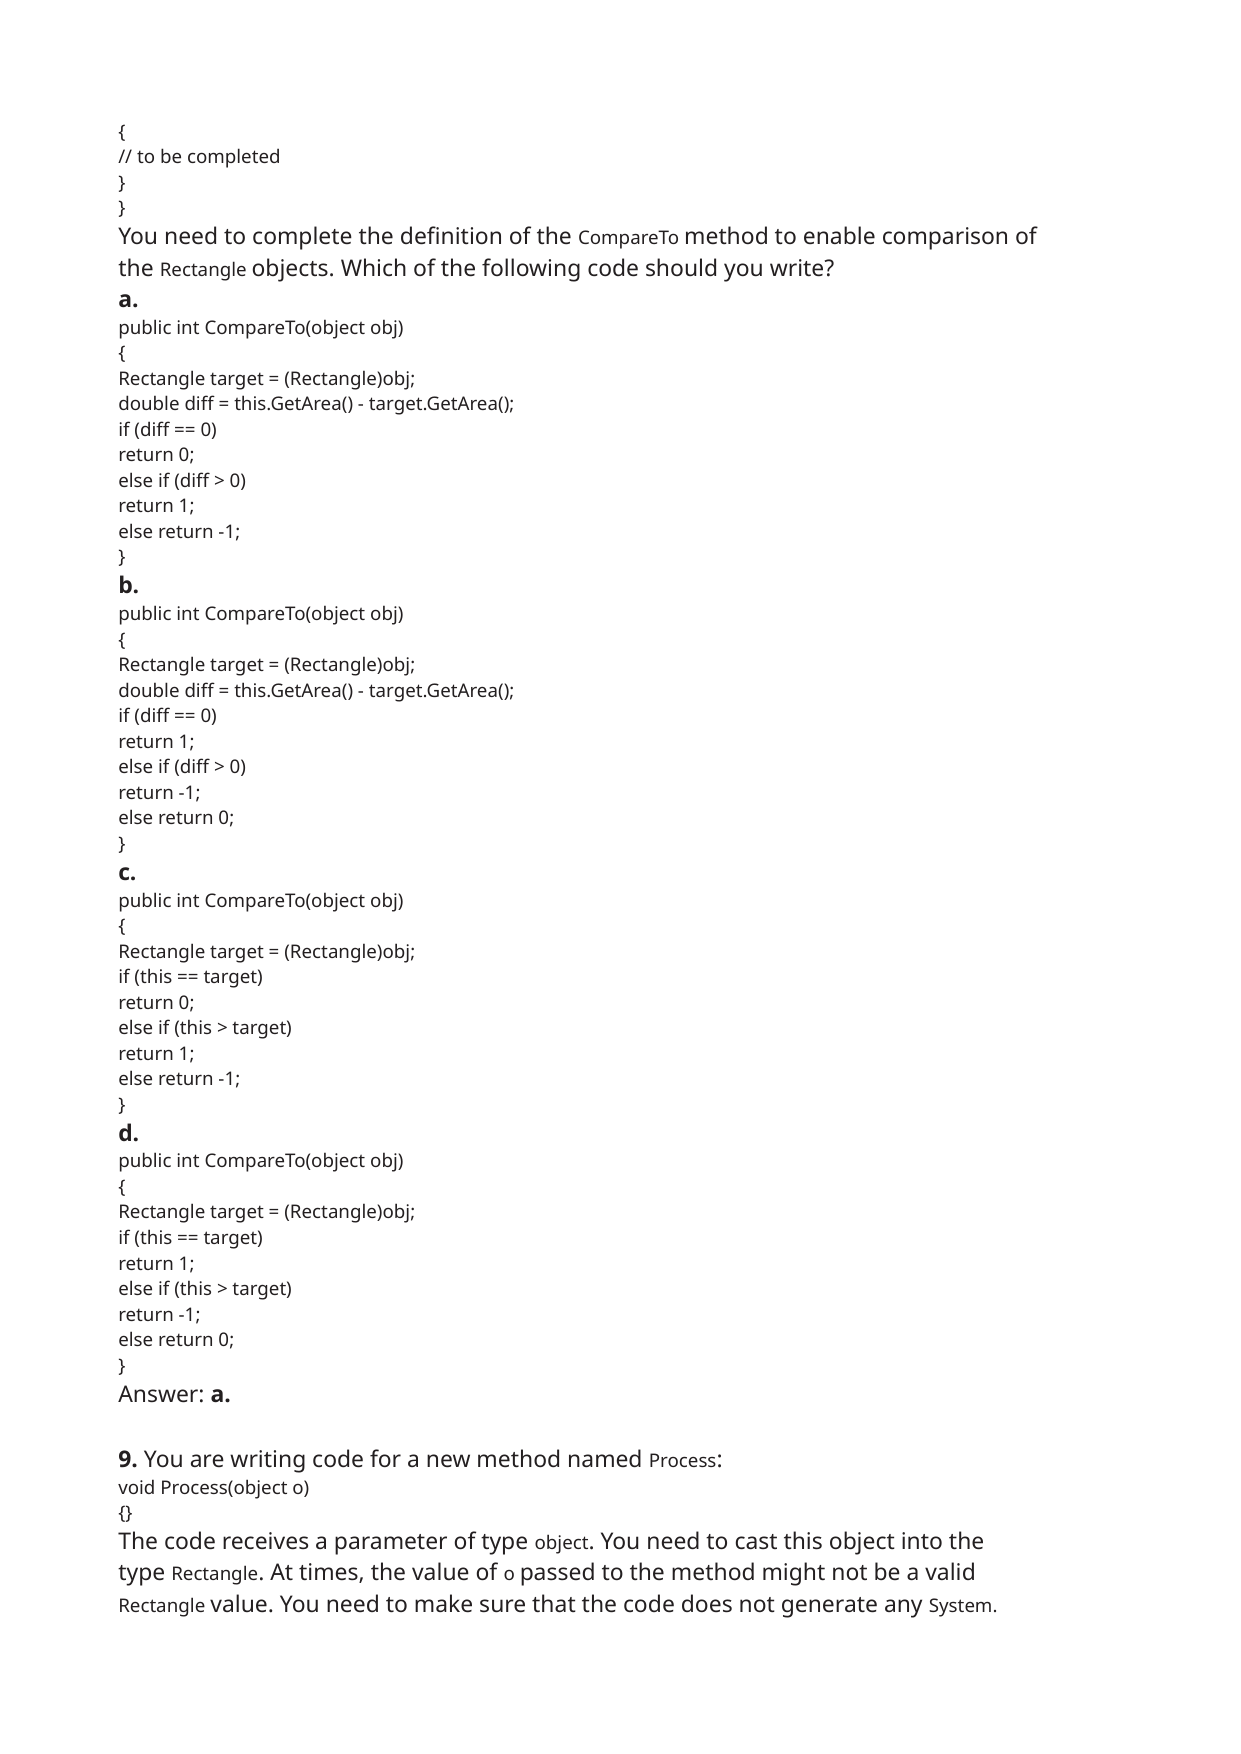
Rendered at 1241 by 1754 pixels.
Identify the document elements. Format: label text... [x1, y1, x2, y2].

text { // to be completed } } You need to complete the definition of the CompareTo method to enable comparison of the Rectangle objects. Which of the following code should you write? a. public int CompareTo(object obj) { Rectangle target = (Rectangle)obj; double diff = this.GetArea() - target.GetArea(); if (diff == 0) return 0; else if (diff > 0) return 1; else return -1; } b. public int CompareTo(object obj) { Rectangle target = (Rectangle)obj; double diff = this.GetArea() - target.GetArea(); if (diff == 0) return 1; else if (diff > 0) return -1; else return 0; } c. public int CompareTo(object obj) { Rectangle target = (Rectangle)obj; if (this == target) return 0; else if (this > target) return 1; else return -1; } d. public int CompareTo(object obj) { Rectangle target = (Rectangle)obj; if (this == target) return 1; else if (this > target) return -1; else return 0; } Answer: a. [118, 118, 1122, 1409]
text 9. You are writing code for a new method named Process: void Process(object o) {} The code receives a parameter of type object. You need to cast this object into the type Rectangle. At times, the value of o passed to the method might not be a valid Rectangle value. You need to make sure that the code does not generate any System. [118, 1443, 1122, 1619]
